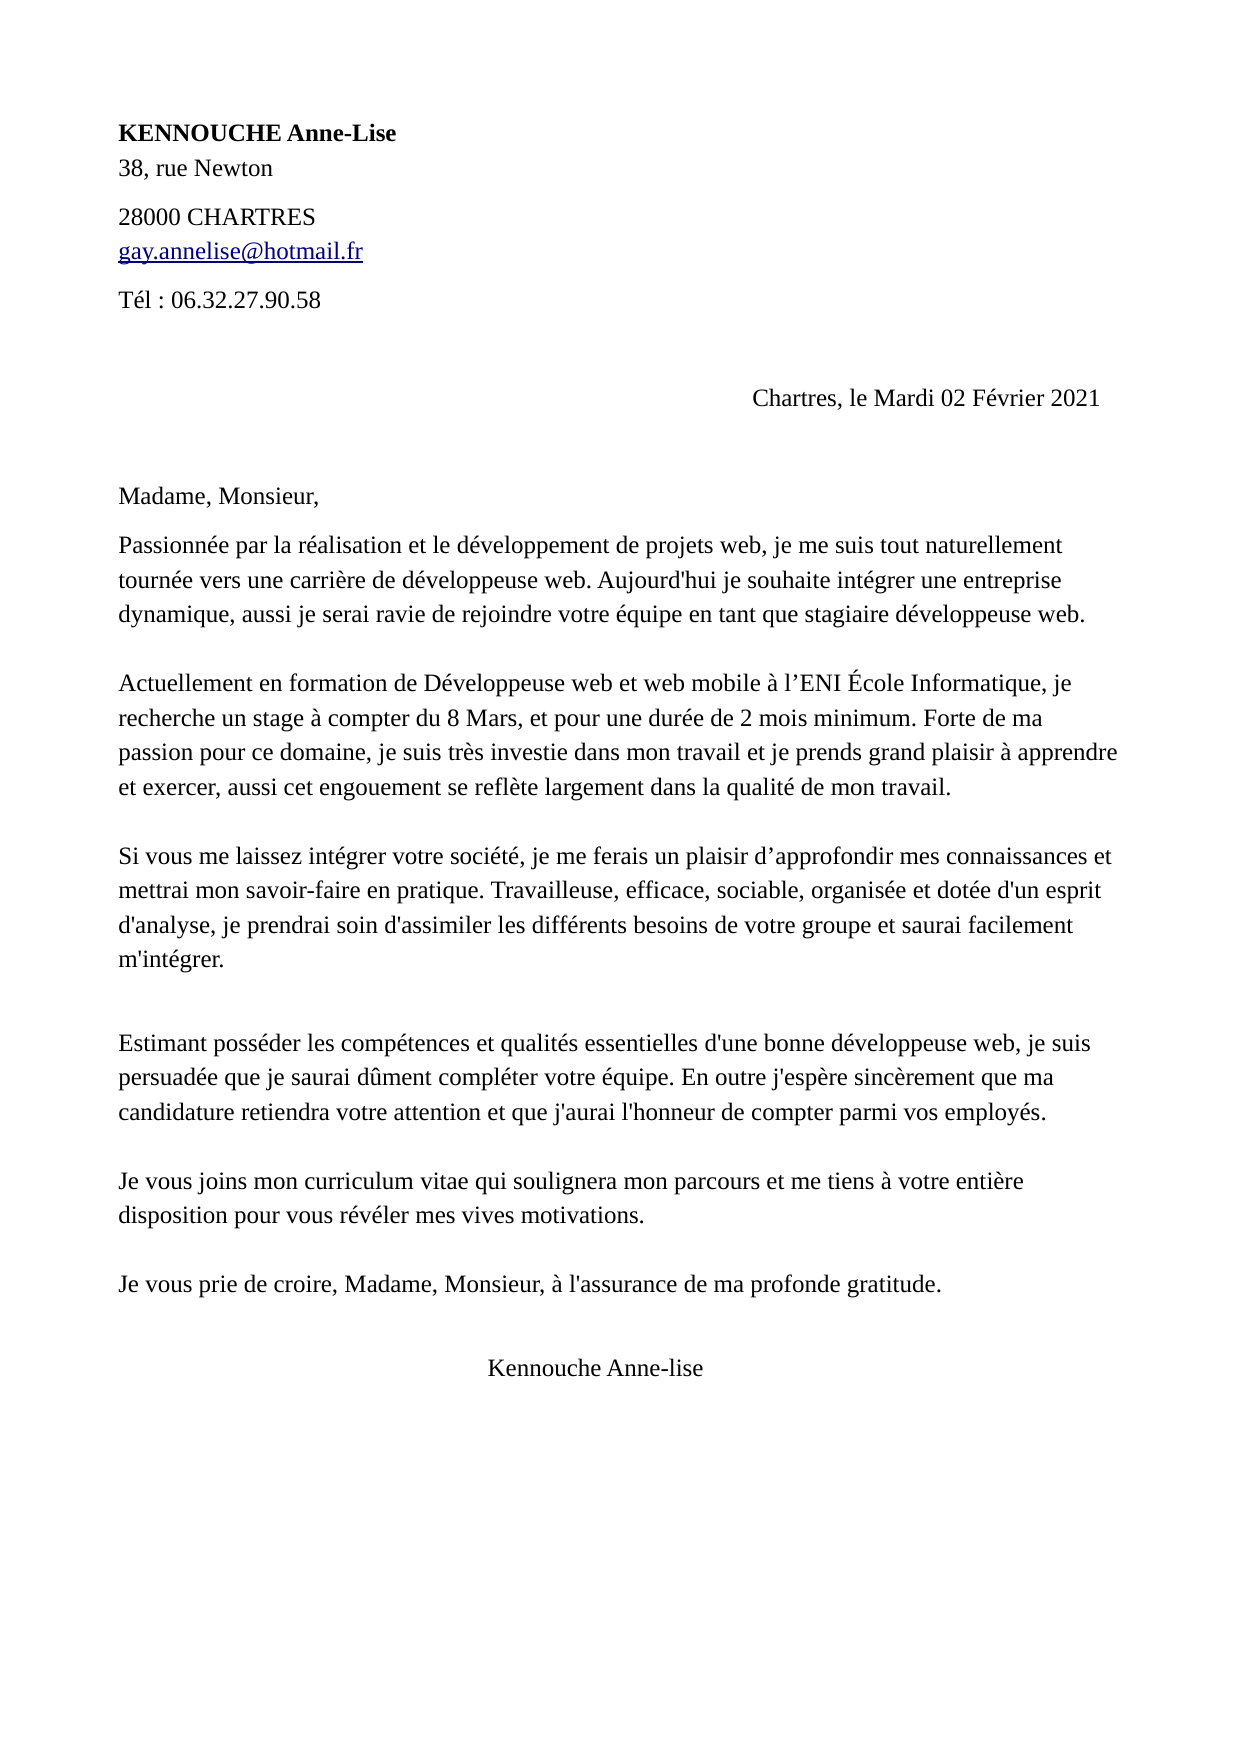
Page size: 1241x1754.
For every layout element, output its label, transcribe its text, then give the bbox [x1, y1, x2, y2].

text Chartres, le Mardi 02 Février 2021 [118, 383, 1122, 412]
text Kennouche Anne-lise [118, 1353, 1122, 1381]
text 28000 CHARTRES gay.annelise@hotmail.fr [118, 202, 1122, 265]
text KENNOUCHE Anne-Lise 38, rue Newton [118, 118, 1122, 181]
text Estimant posséder les compétences et qualités essentielles d'une bonne développeuse web, je suis persuadée que je saurai dûment compléter votre équipe. En outre j'espère sincèrement que ma candidature retiendra votre attention et que j'aurai l'honneur de compter parmi vos employés. Je vous joins mon curriculum vitae qui soulignera mon parcours et me tiens à votre entière disposition pour vous révéler mes vives motivations. Je vous prie de croire, Madame, Monsieur, à l'assurance de ma profonde gratitude. [118, 993, 1122, 1298]
text Tél : 06.32.27.90.58 [118, 285, 1122, 314]
text Passionnée par la réalisation et le développement de projets web, je me suis tout naturellement tournée vers une carrière de développeuse web. Aujourd'hui je souhaite intégrer une entreprise dynamique, aussi je serai ravie de rejoindre votre équipe en tant que stagiaire développeuse web. Actuellement en formation de Développeuse web et web mobile à l’ENI École Informatique, je recherche un stage à compter du 8 Mars, et pour une durée de 2 mois minimum. Forte de ma passion pour ce domaine, je suis très investie dans mon travail et je prends grand plaisir à apprendre et exercer, aussi cet engouement se reflète largement dans la qualité de mon travail. Si vous me laissez intégrer votre société, je me ferais un plaisir d’approfondir mes connaissances et mettrai mon savoir-faire en pratique. Travailleuse, efficace, sociable, organisée et dotée d'un esprit d'analyse, je prendrai soin d'assimiler les différents besoins de votre groupe et saurai facilement m'intégrer. [118, 531, 1122, 973]
text Madame, Monsieur, [118, 481, 1122, 510]
